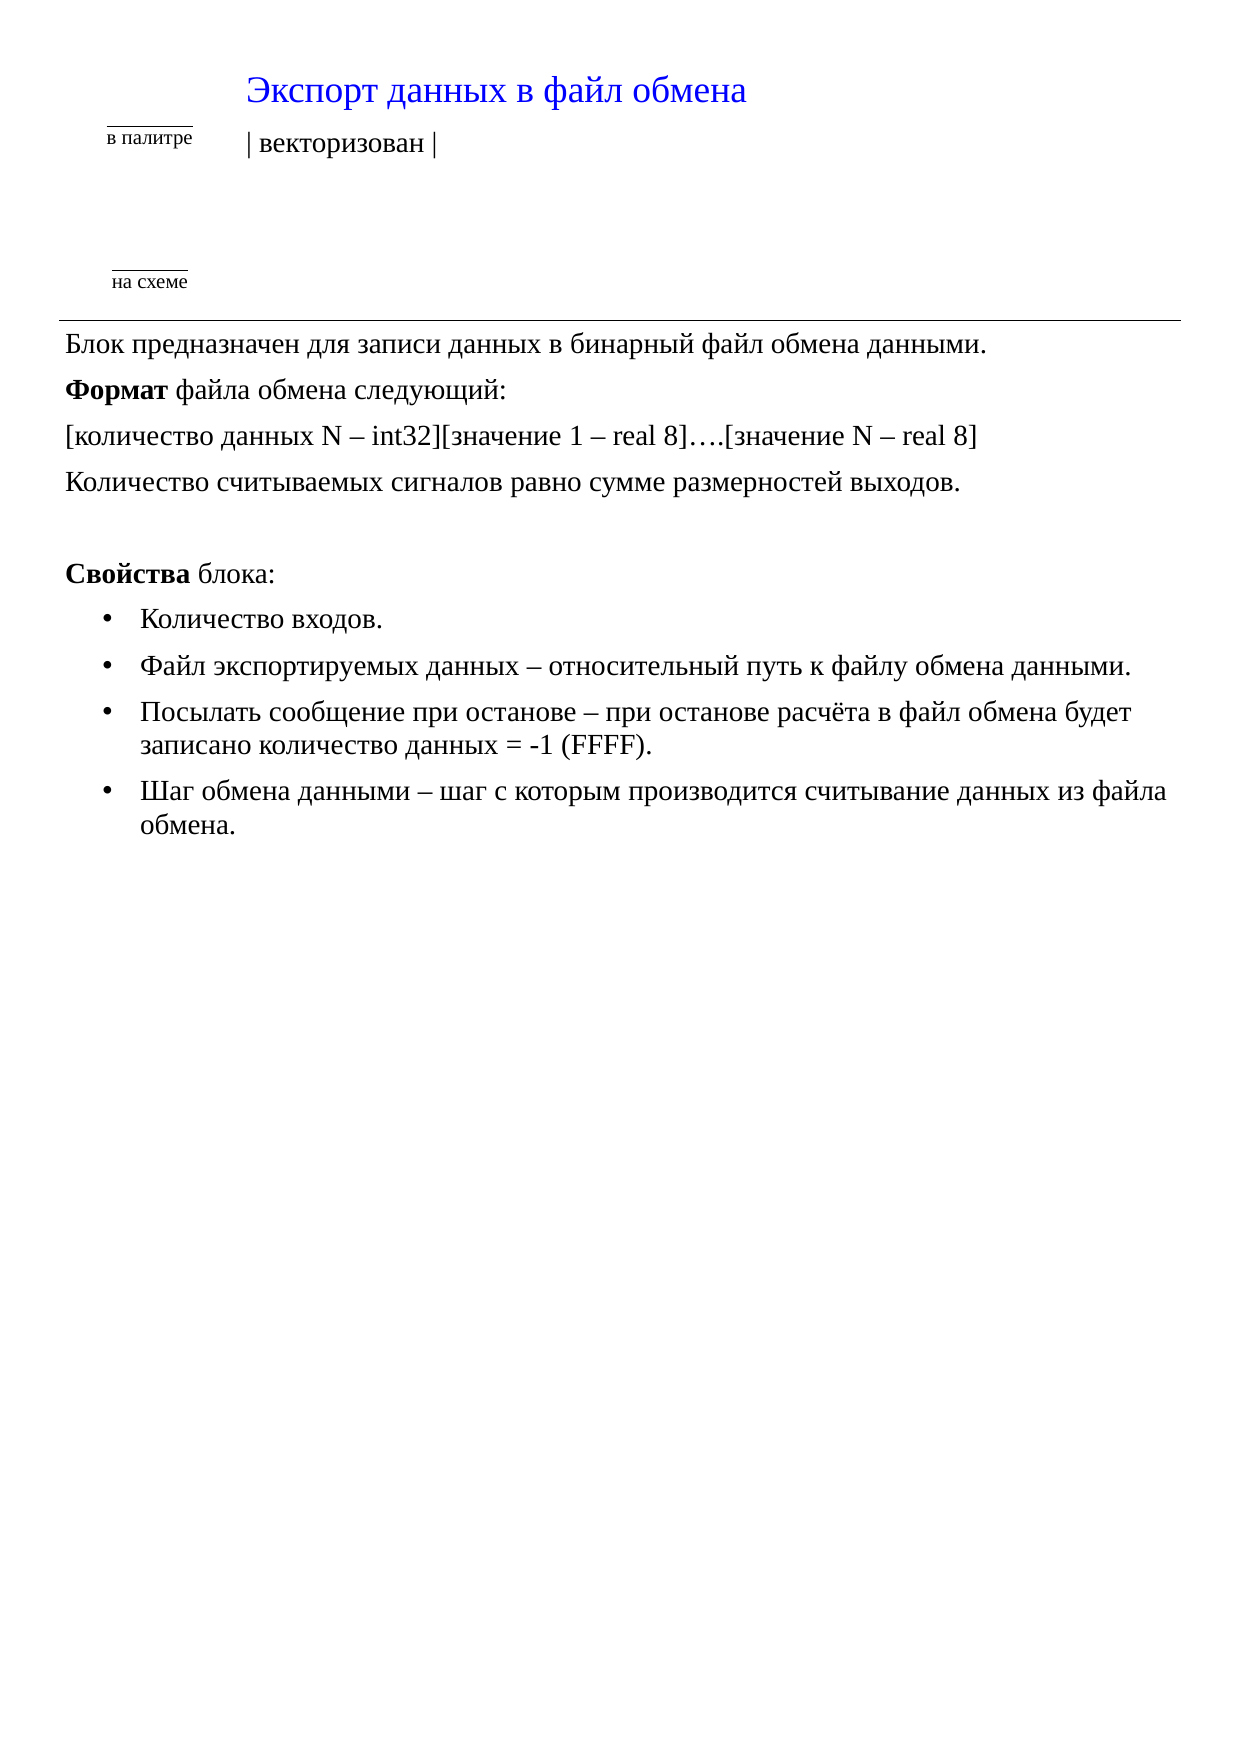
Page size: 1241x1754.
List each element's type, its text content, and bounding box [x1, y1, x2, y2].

table_cell [240, 176, 1181, 263]
table_cell в палитре [59, 119, 240, 176]
table_header [59, 59, 240, 119]
table_cell Блок предназначен для записи данных в бинарный файл обмена данными. Формат файла обмена следующий: [количество данных N – int32][значение 1 – real 8]….[значение N – real 8] Количество считываемых сигналов равно сумме размерностей выходов. Свойства блока: Количество входов. Файл экспортируемых данных – относительный путь к файлу обмена данными. Посылать сообщение при останове – при останове расчёта в файл обмена будет записано количество данных = -1 (FFFF). Шаг обмена данными – шаг с которым производится считывание данных из файла обмена. [59, 321, 1181, 859]
table_cell на схеме [59, 263, 240, 320]
table_header Экспорт данных в файл обмена [240, 59, 1181, 119]
table_cell [59, 176, 240, 263]
table_cell [240, 263, 1181, 320]
table_cell | векторизован | [240, 119, 1181, 176]
